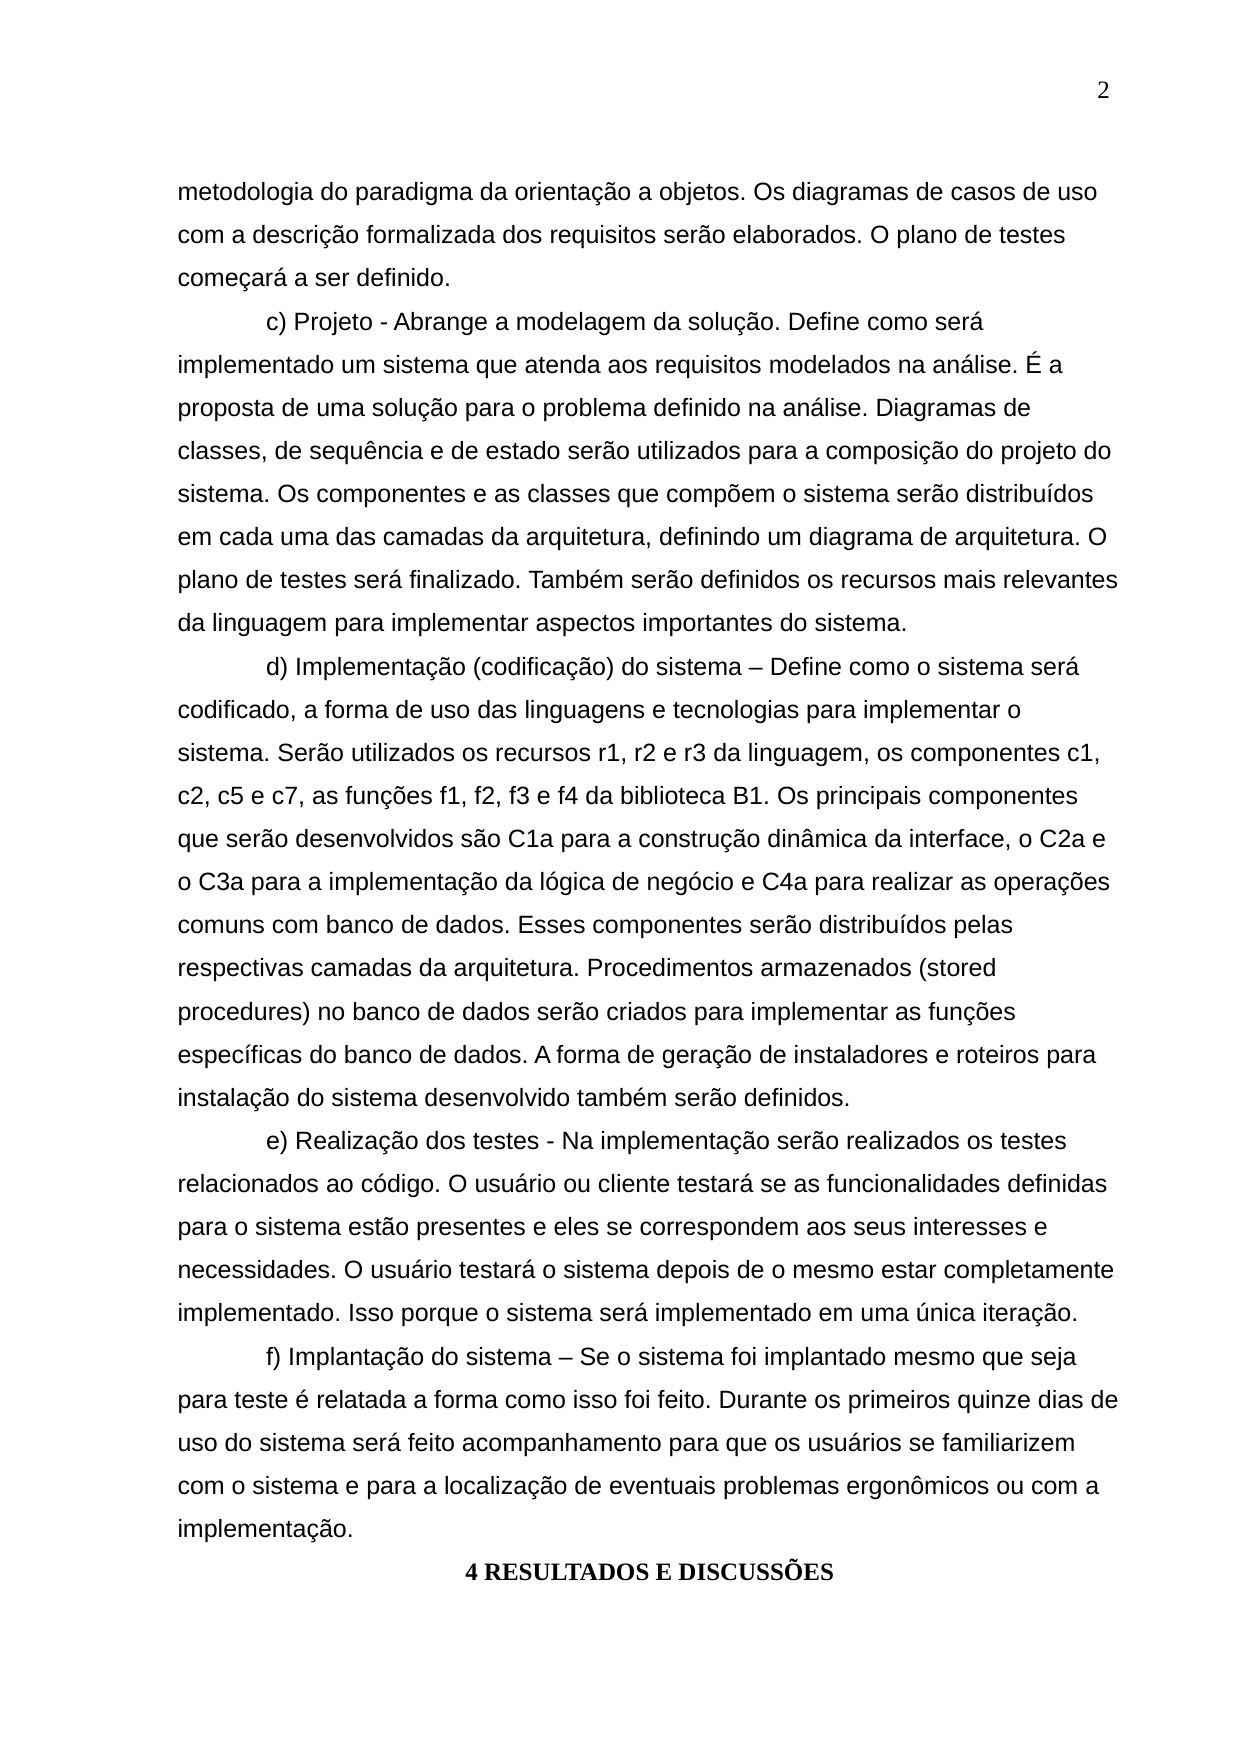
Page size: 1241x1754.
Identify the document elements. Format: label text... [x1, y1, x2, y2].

text metodologia do paradigma da orientação a objetos. Os diagramas de casos de uso com a descrição formalizada dos requisitos serão elaborados. O plano de testes começará a ser definido. [177, 177, 1122, 292]
text f) Implantação do sistema – Se o sistema foi implantado mesmo que seja para teste é relatada a forma como isso foi feito. Durante os primeiros quinze dias de uso do sistema será feito acompanhamento para que os usuários se familiarizem com o sistema e para a localização de eventuais problemas ergonômicos ou com a implementação. [177, 1342, 1122, 1543]
text d) Implementação (codificação) do sistema – Define como o sistema será codificado, a forma de uso das linguagens e tecnologias para implementar o sistema. Serão utilizados os recursos r1, r2 e r3 da linguagem, os componentes c1, c2, c5 e c7, as funções f1, f2, f3 e f4 da biblioteca B1. Os principais componentes que serão desenvolvidos são C1a para a construção dinâmica da interface, o C2a e o C3a para a implementação da lógica de negócio e C4a para realizar as operações comuns com banco de dados. Esses componentes serão distribuídos pelas respectivas camadas da arquitetura. Procedimentos armazenados (stored procedures) no banco de dados serão criados para implementar as funções específicas do banco de dados. A forma de geração de instaladores e roteiros para instalação do sistema desenvolvido também serão definidos. [177, 652, 1122, 1112]
text e) Realização dos testes - Na implementação serão realizados os testes relacionados ao código. O usuário ou cliente testará se as funcionalidades definidas para o sistema estão presentes e eles se correspondem aos seus interesses e necessidades. O usuário testará o sistema depois de o mesmo estar completamente implementado. Isso porque o sistema será implementado em uma única iteração. [177, 1126, 1122, 1327]
subtitle 4 RESULTADOS E DISCUSSÕES [177, 1557, 1122, 1586]
text c) Projeto - Abrange a modelagem da solução. Define como será implementado um sistema que atenda aos requisitos modelados na análise. É a proposta de uma solução para o problema definido na análise. Diagramas de classes, de sequência e de estado serão utilizados para a composição do projeto do sistema. Os componentes e as classes que compõem o sistema serão distribuídos em cada uma das camadas da arquitetura, definindo um diagrama de arquitetura. O plano de testes será finalizado. Também serão definidos os recursos mais relevantes da linguagem para implementar aspectos importantes do sistema. [177, 307, 1122, 637]
